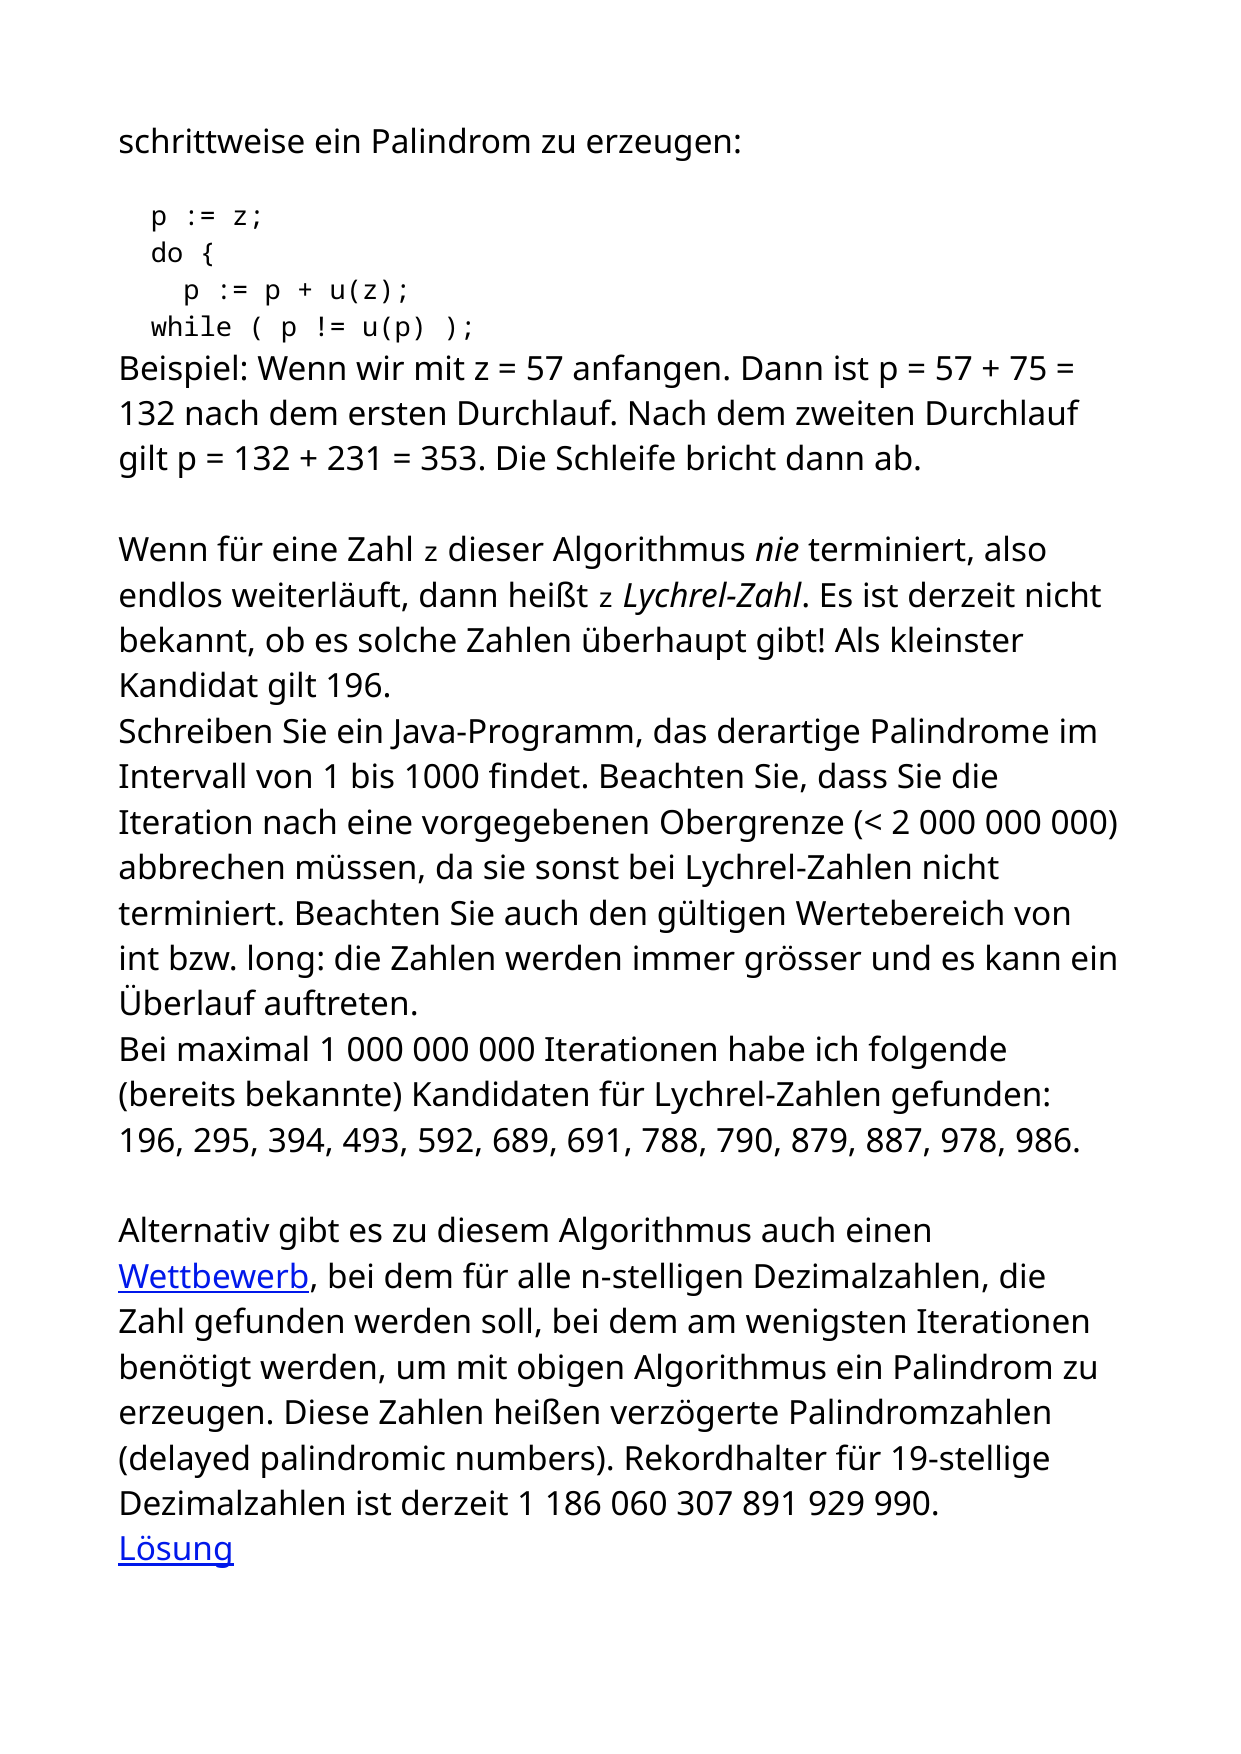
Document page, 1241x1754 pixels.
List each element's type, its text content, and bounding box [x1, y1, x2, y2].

text while ( p != u(p) ); [118, 307, 1122, 344]
text Wenn für eine Zahl z dieser Algorithmus nie terminiert, also endlos weiterläuft, dann heißt z Lychrel-Zahl. Es ist derzeit nicht bekannt, ob es solche Zahlen überhaupt gibt! Als kleinster Kandidat gilt 196. [118, 526, 1122, 708]
text Beispiel: Wenn wir mit z = 57 anfangen. Dann ist p = 57 + 75 = 132 nach dem ersten Durchlauf. Nach dem zweiten Durchlauf gilt p = 132 + 231 = 353. Die Schleife bricht dann ab. [118, 344, 1122, 481]
text Lösung [118, 1525, 1122, 1571]
text p := p + u(z); [118, 271, 1122, 307]
text schrittweise ein Palindrom zu erzeugen: [118, 118, 1122, 163]
text do { [118, 234, 1122, 271]
text Alternativ gibt es zu diesem Algorithmus auch einen Wettbewerb, bei dem für alle n-stelligen Dezimalzahlen, die Zahl gefunden werden soll, bei dem am wenigsten Iterationen benötigt werden, um mit obigen Algorithmus ein Palindrom zu erzeugen. Diese Zahlen heißen verzögerte Palindromzahlen (delayed palindromic numbers). Rekordhalter für 19-stellige Dezimalzahlen ist derzeit 1 186 060 307 891 929 990. [118, 1207, 1122, 1525]
text Schreiben Sie ein Java-Programm, das derartige Palindrome im Intervall von 1 bis 1000 findet. Beachten Sie, dass Sie die Iteration nach eine vorgegebenen Obergrenze (< 2 000 000 000) abbrechen müssen, da sie sonst bei Lychrel-Zahlen nicht terminiert. Beachten Sie auch den gültigen Wertebereich von int bzw. long: die Zahlen werden immer grösser und es kann ein Überlauf auftreten. [118, 708, 1122, 1026]
text Bei maximal 1 000 000 000 Iterationen habe ich folgende (bereits bekannte) Kandidaten für Lychrel-Zahlen gefunden: 196, 295, 394, 493, 592, 689, 691, 788, 790, 879, 887, 978, 986. [118, 1026, 1122, 1162]
text p := z; [118, 197, 1122, 234]
